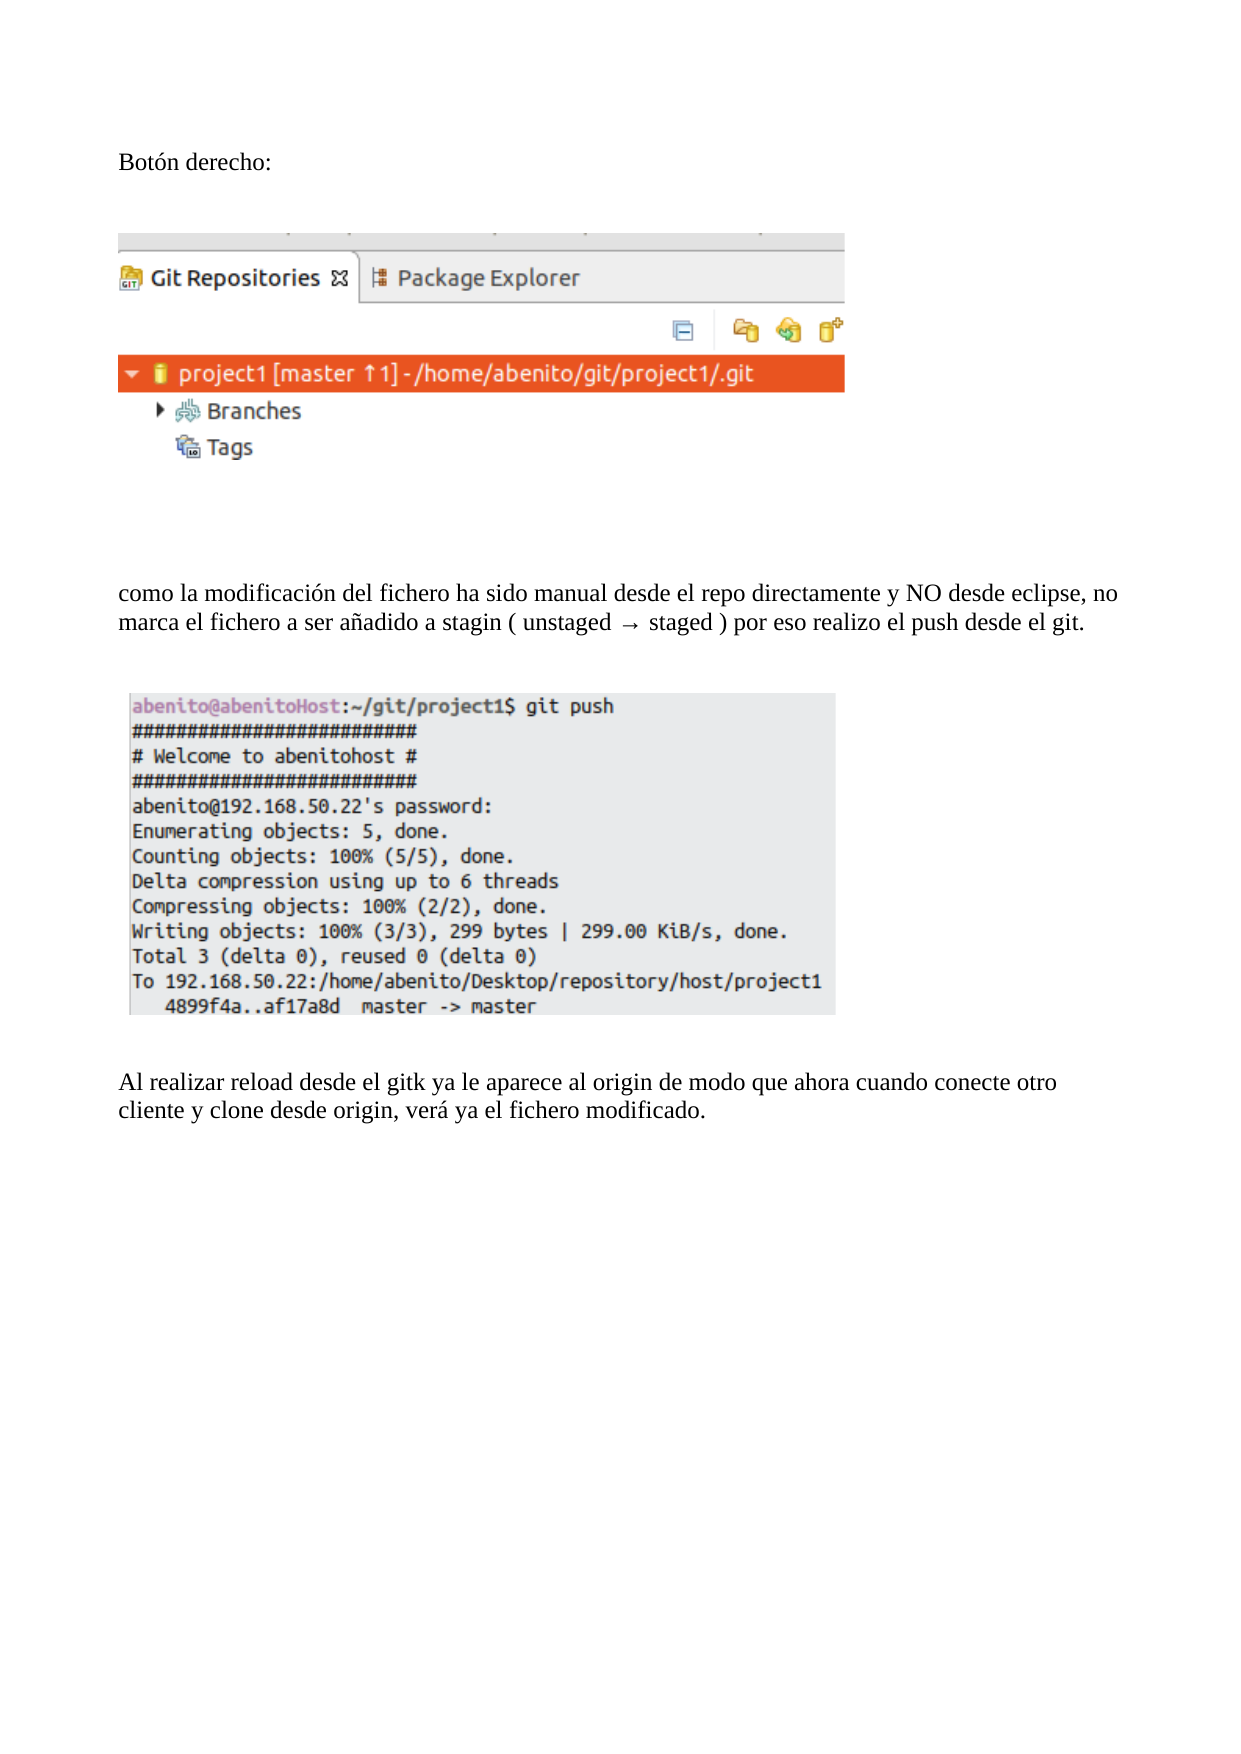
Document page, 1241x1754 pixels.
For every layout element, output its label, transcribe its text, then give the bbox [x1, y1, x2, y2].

picture [118, 233, 845, 460]
text Al realizar reload desde el gitk ya le aparece al origin de modo que ahora cuando conecte otro cliente y clone desde origin, verá ya el fichero modificado. [118, 1067, 1122, 1124]
text Botón derecho: [118, 147, 1122, 176]
text marca el fichero a ser añadido a stagin ( unstaged → staged ) por eso realizo el push desde el git. [118, 607, 1122, 636]
text como la modificación del fichero ha sido manual desde el repo directamente y NO desde eclipse, no [118, 578, 1122, 607]
picture [129, 693, 836, 1015]
